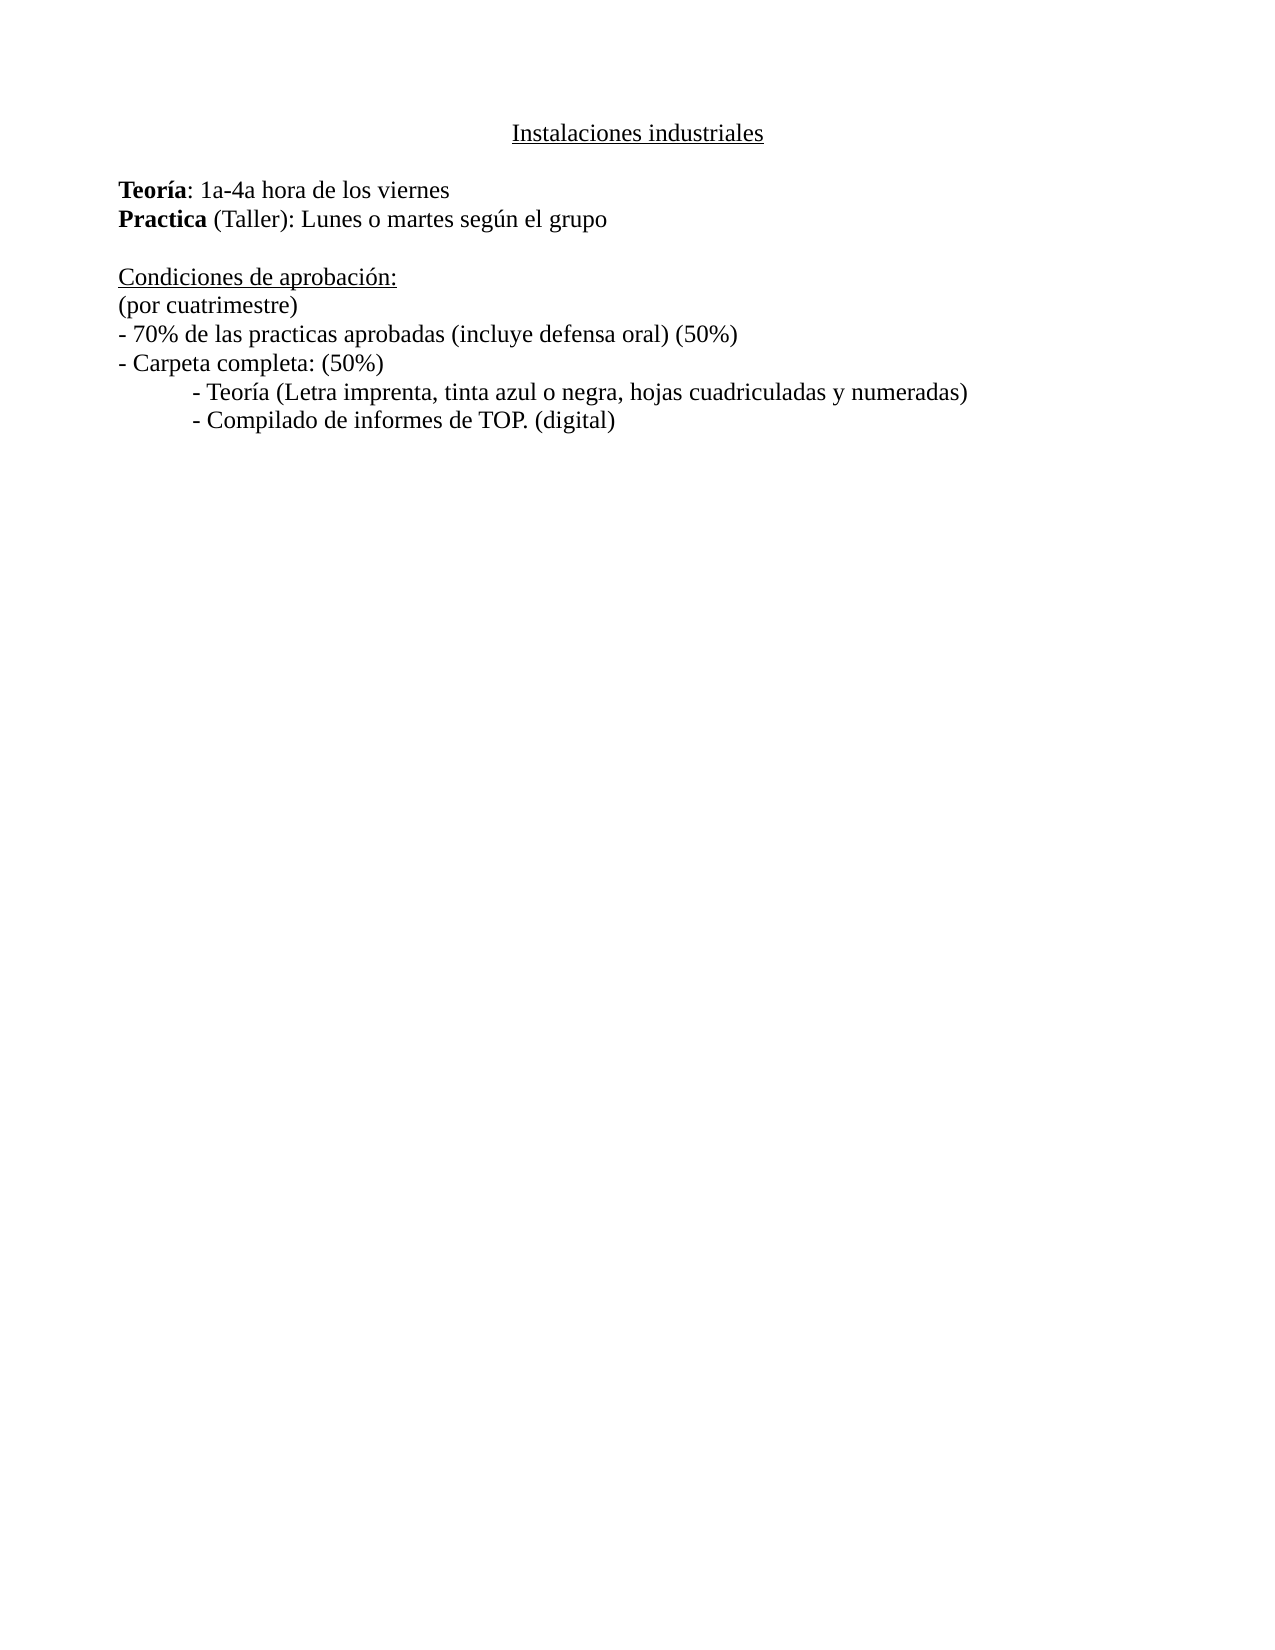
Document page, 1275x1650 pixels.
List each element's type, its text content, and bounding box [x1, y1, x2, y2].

text Instalaciones industriales [118, 118, 1157, 147]
text - Teoría (Letra imprenta, tinta azul o negra, hojas cuadriculadas y numeradas) [118, 377, 1157, 406]
text (por cuatrimestre) [118, 291, 1157, 319]
text - Compilado de informes de TOP. (digital) [118, 406, 1157, 434]
text - 70% de las practicas aprobadas (incluye defensa oral) (50%) [118, 319, 1157, 348]
text Condiciones de aprobación: [118, 262, 1157, 291]
text - Carpeta completa: (50%) [118, 348, 1157, 377]
text Teoría: 1a-4a hora de los viernes [118, 176, 1157, 204]
text Practica (Taller): Lunes o martes según el grupo [118, 204, 1157, 233]
